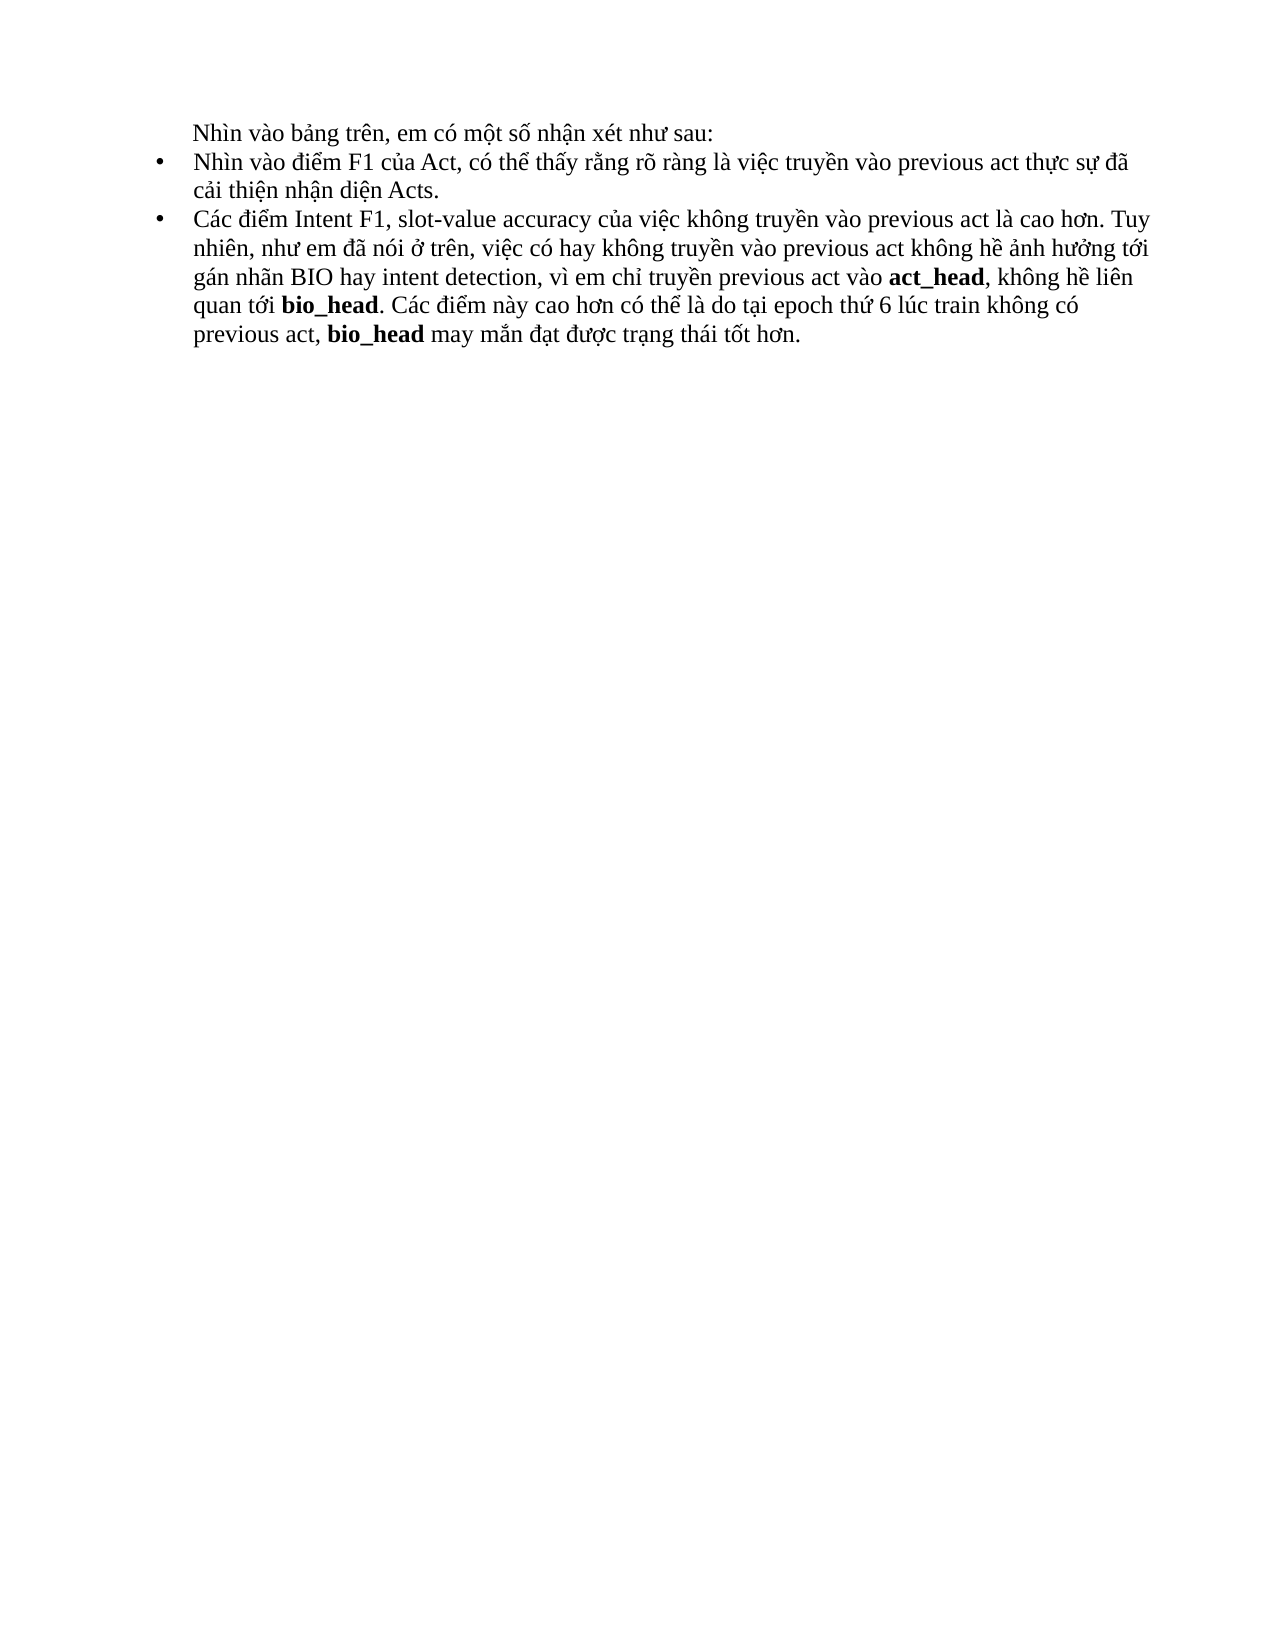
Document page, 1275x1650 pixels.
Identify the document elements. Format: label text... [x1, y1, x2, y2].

text Nhìn vào bảng trên, em có một số nhận xét như sau: [118, 118, 1157, 147]
list Các điểm Intent F1, slot-value accuracy của việc không truyền vào previous act là cao hơn. Tuy nhiên, như em đã nói ở trên, việc có hay không truyền vào previous act không hề ảnh hưởng tới gán nhãn BIO hay intent detection, vì em chỉ truyền previous act vào act_head, không hề liên quan tới bio_head. Các điểm này cao hơn có thể là do tại epoch thứ 6 lúc train không có previous act, bio_head may mắn đạt được trạng thái tốt hơn. [156, 204, 1157, 348]
list Nhìn vào điểm F1 của Act, có thể thấy rằng rõ ràng là việc truyền vào previous act thực sự đã cải thiện nhận diện Acts. [156, 147, 1157, 204]
